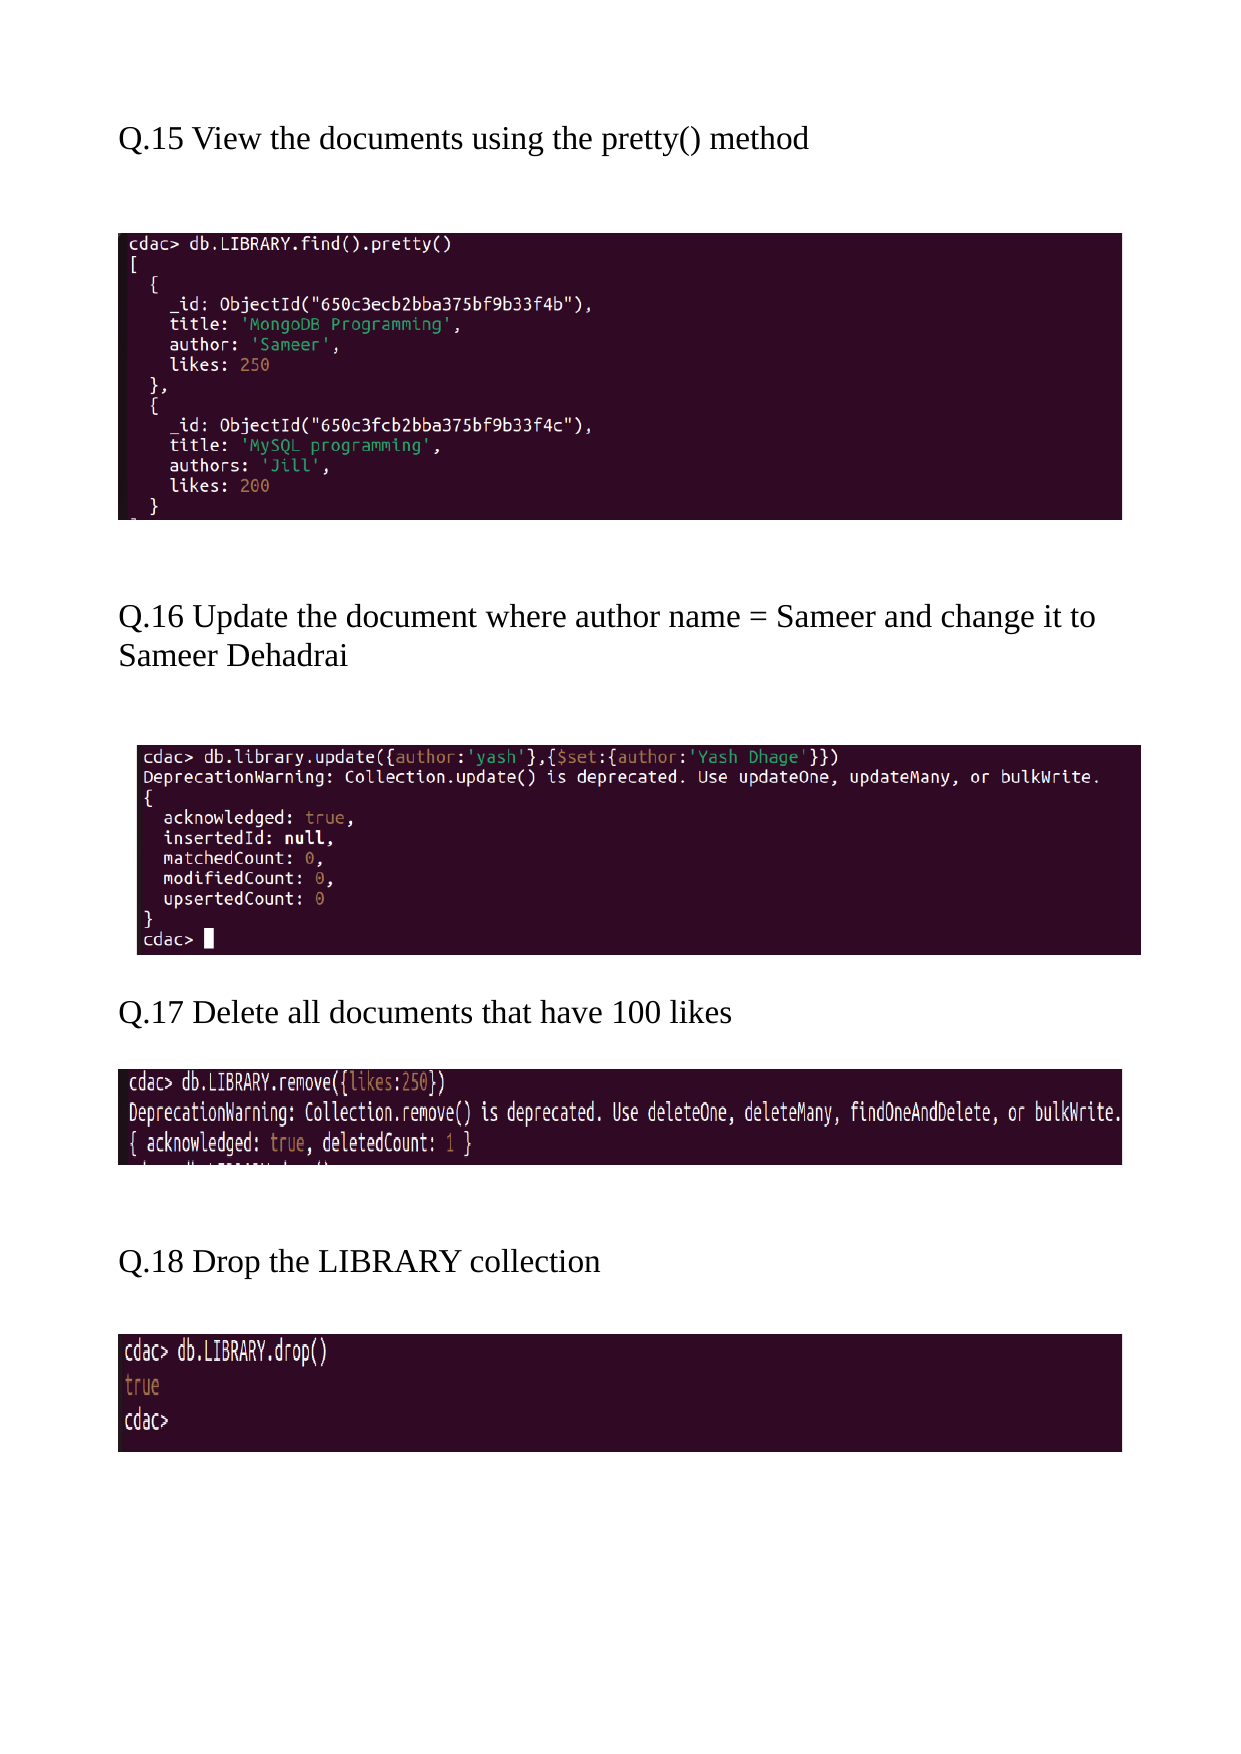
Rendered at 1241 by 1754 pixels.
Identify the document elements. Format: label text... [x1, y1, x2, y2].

text Q.18 Drop the LIBRARY collection [118, 1241, 1122, 1280]
picture [118, 1334, 1123, 1452]
text Q.15 View the documents using the pretty() method [118, 118, 1122, 156]
text Q.16 Update the document where author name = Sameer and change it to Sameer Dehadrai [118, 597, 1122, 673]
picture [118, 1069, 1123, 1165]
text Q.17 Delete all documents that have 100 likes [118, 992, 1122, 1031]
picture [136, 745, 1141, 955]
picture [118, 233, 1123, 520]
